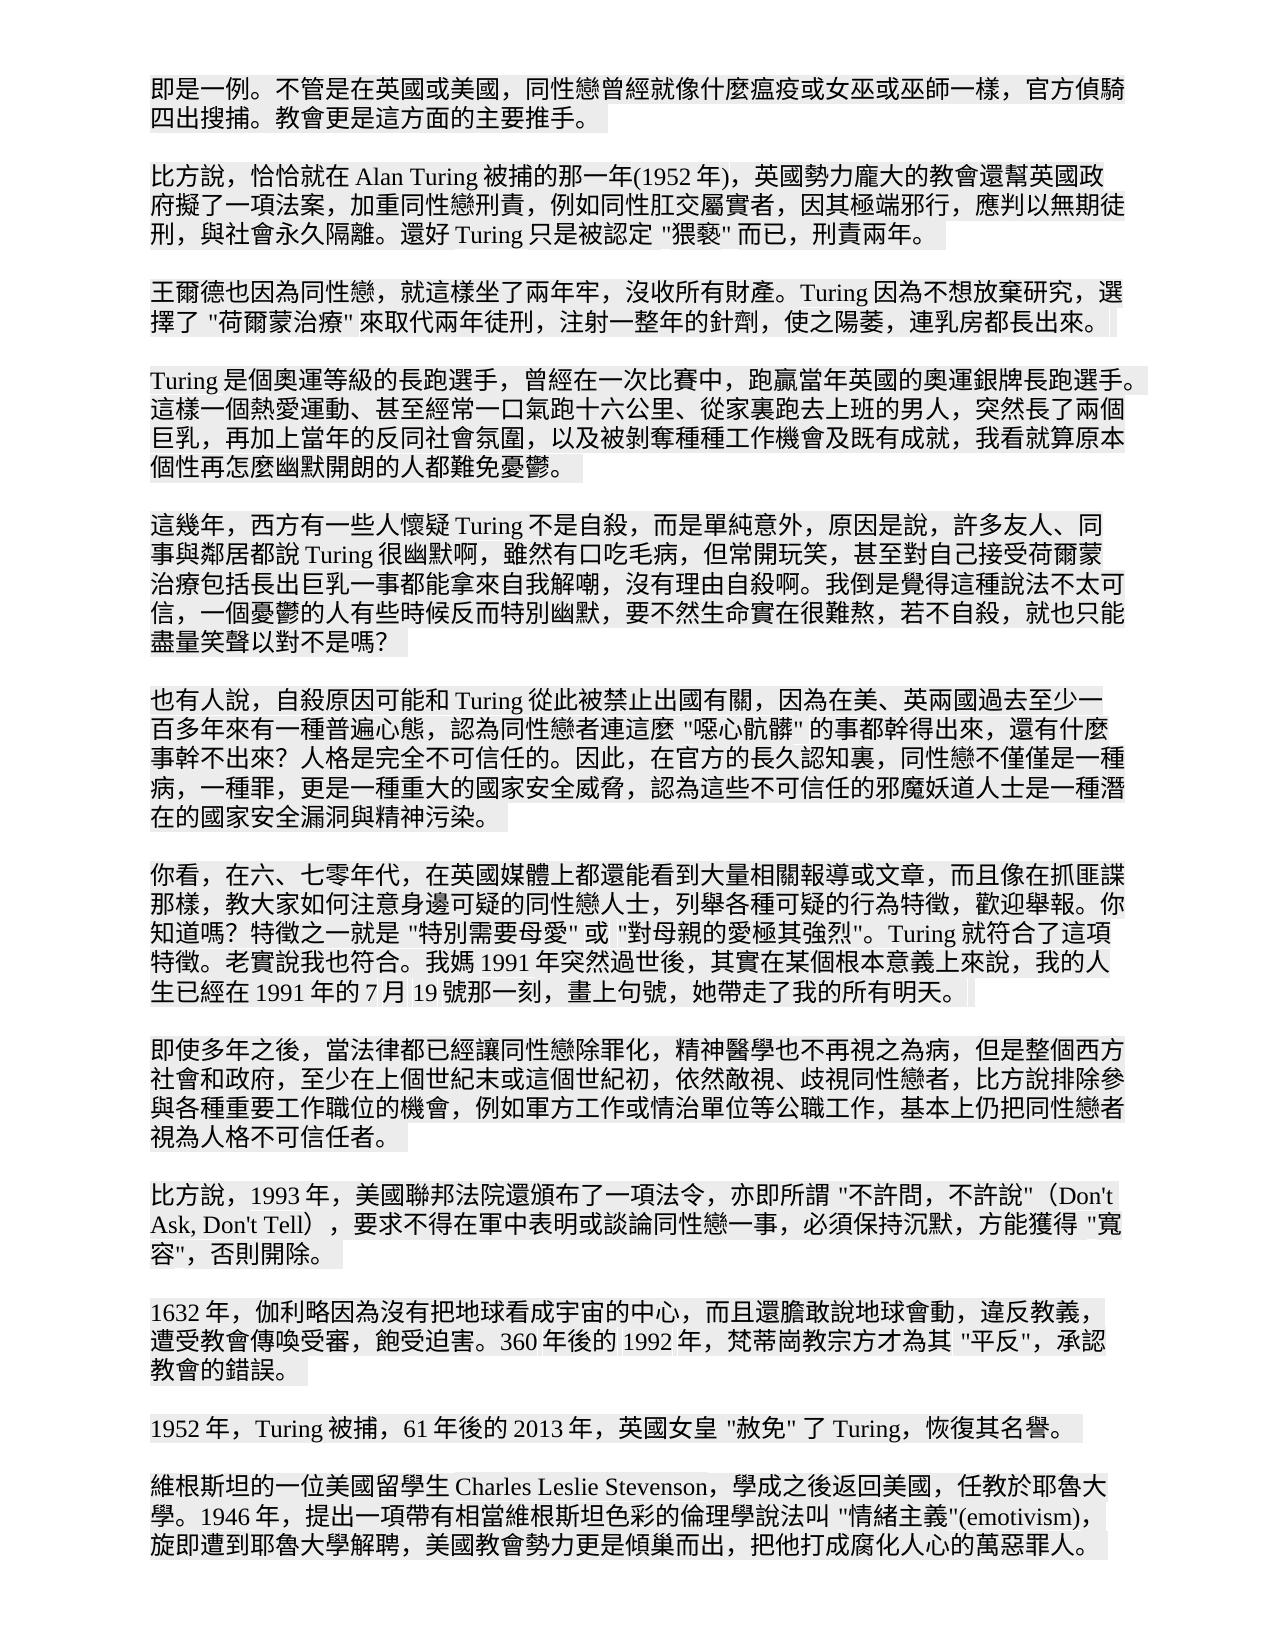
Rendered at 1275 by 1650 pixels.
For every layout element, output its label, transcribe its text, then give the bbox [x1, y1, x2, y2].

text 人很健忘 (特別是這島上的人)，天大的事，一會兒就忘了，以為理所當然，以為當下處境便是常態，其實非也，當下你所以為稀鬆平常理所當然之事，就在不久之前卻很可能是一種禁忌異端，違者將招來橫禍，痛苦不堪。這類事情，大的小的，島內的島外的，例子要多少我就能講多少，講一輩子也講不完。 你看我寫文章總是以西元紀年，比方說今天是2017年6月25號。這有啥希奇呢？那可希奇了，30多年前，我多次被調查局與警備總部約談，關切重點之一就是為什麼我不寫民國幾年？問我是不是敵視中華民國？有一位特務還出示一份我的犯罪證據，是一張高醫的期中考考卷影本，考卷上必須填入作答日期是民國幾年，我把考卷上的 "民國" 二字畫掉，改成西元。 搭火車來過高雄的人應該都知道，你不用怕睡過頭，因為當火車接近楠梓站時，你就會被難以忍受的極端惡臭給燻醒。在參與創立台灣環境保護聯盟之前，我幾次自己一個人或是和戴振耀拿著紙筆和相機，在高雄縣各地拍攝河川，居然沒有一條河流是乾淨的，全部被工廠非法排放的有毒化學物質給污染成五顏六色，非常可怕。 關心空氣和河川污染不是很平常嗎？不是好事嗎？齊柏林不是大家爭相表揚嗎？關心環境有何不對？當然不對。三十多年前，你光是幾個人聚集在自己家裏討論周遭的環境問題，居然都能在自家桌子底下找到情治單位不知何時潛入安裝的竊聽器，而且，甚至曾經有一群荷槍實彈的警察就像搶匪一樣，光天化日下闖入搜查，搜查你的叛國證據。 至今依然極端呼應主流政治勢力的大學校園就更不用說了。當時高醫有個 "賞鳥社"，我這個從不加入社團的人有一天故意跑去加入，利用社團開會時，發言表達高雄境內各地河川與空氣的極端污染狀況。結果呢？當然引起群情激憤，大家要求把我逐出社團，說我 "用政治污染了乾淨的校園"，後來甚至有同學揪眾圍堵，企圖對我動粗，要我閉嘴，否則就要讓我死得很難看。 那麼，兒童呢？關心台灣每年五千名因為經濟因素而放棄醫療的重症兒童，這樣不好嗎？當然不好。後果是會家破人亡的。這難道只是特定政治勢力的惡行？當然不是，這都是當年大多數民眾的共識或共謀與共犯，人們就是認為你關心兒童就是不對，共匪大敵當前，你這樣只是在 "打擊政府威信"。請問在當年有多少人不是這樣想的？少之又少。 我那時為了寫 "台灣兒童人權報告"，曾經跟一位高醫老師借他的借書證，去圖書館借了許多兒童福利的書。老師知道後，連夜把我找來，討回借書證，責怪一番，說我研究什麼兒童福利會害死他，並要求我絕對不可對外洩露他曾借他的借書證給我。 好吧，那麼，關心病人是否受到虐待毆打或性侵、關心醫生是否普遍收取藥廠回扣與賄賂而濫開藥物，應該算合情合理了吧？當然不是。後果會如何？我就更不想多說了。 隨便信手拈來我都能說上三天三夜，而這些都還只是一些理應毫無爭議的事情，尚且如此艱難發聲，飽受痛苦，更不用說那些原本就處於少數或極少數的所謂異端邪說了。同性戀即是一例。不管是在英國或美國，同性戀曾經就像什麼瘟疫或女巫或巫師一樣，官方偵騎四出搜捕。教會更是這方面的主要推手。 比方說，恰恰就在Alan Turing被捕的那一年(1952年)，英國勢力龐大的教會還幫英國政府擬了一項法案，加重同性戀刑責，例如同性肛交屬實者，因其極端邪行，應判以無期徒刑，與社會永久隔離。還好Turing只是被認定 "猥褻" 而已，刑責兩年。 王爾德也因為同性戀，就這樣坐了兩年牢，沒收所有財產。Turing因為不想放棄研究，選擇了 "荷爾蒙治療" 來取代兩年徒刑，注射一整年的針劑，使之陽萎，連乳房都長出來。 Turing是個奧運等級的長跑選手，曾經在一次比賽中，跑贏當年英國的奧運銀牌長跑選手。這樣一個熱愛運動、甚至經常一口氣跑十六公里、從家裏跑去上班的男人，突然長了兩個巨乳，再加上當年的反同社會氛圍，以及被剝奪種種工作機會及既有成就，我看就算原本個性再怎麼幽默開朗的人都難免憂鬱。 這幾年，西方有一些人懷疑Turing不是自殺，而是單純意外，原因是說，許多友人、同事與鄰居都說Turing很幽默啊，雖然有口吃毛病，但常開玩笑，甚至對自己接受荷爾蒙治療包括長出巨乳一事都能拿來自我解嘲，沒有理由自殺啊。我倒是覺得這種說法不太可信，一個憂鬱的人有些時候反而特別幽默，要不然生命實在很難熬，若不自殺，就也只能盡量笑聲以對不是嗎？ 也有人說，自殺原因可能和Turing從此被禁止出國有關，因為在美、英兩國過去至少一百多年來有一種普遍心態，認為同性戀者連這麼 "噁心骯髒" 的事都幹得出來，還有什麼事幹不出來？人格是完全不可信任的。因此，在官方的長久認知裏，同性戀不僅僅是一種病，一種罪，更是一種重大的國家安全威脅，認為這些不可信任的邪魔妖道人士是一種潛在的國家安全漏洞與精神污染。 你看，在六、七零年代，在英國媒體上都還能看到大量相關報導或文章，而且像在抓匪諜那樣，教大家如何注意身邊可疑的同性戀人士，列舉各種可疑的行為特徵，歡迎舉報。你知道嗎？特徵之一就是 "特別需要母愛" 或 "對母親的愛極其強烈"。Turing就符合了這項特徵。老實說我也符合。我媽1991年突然過世後，其實在某個根本意義上來說，我的人生已經在1991年的7月19號那一刻，畫上句號，她帶走了我的所有明天。 即使多年之後，當法律都已經讓同性戀除罪化，精神醫學也不再視之為病，但是整個西方社會和政府，至少在上個世紀末或這個世紀初，依然敵視、歧視同性戀者，比方說排除參與各種重要工作職位的機會，例如軍方工作或情治單位等公職工作，基本上仍把同性戀者視為人格不可信任者。 比方說，1993年，美國聯邦法院還頒布了一項法令，亦即所謂 "不許問，不許說"（Don't Ask, Don't Tell），要求不得在軍中表明或談論同性戀一事，必須保持沉默，方能獲得 "寬容"，否則開除。 1632年，伽利略因為沒有把地球看成宇宙的中心，而且還膽敢說地球會動，違反教義，遭受教會傳喚受審，飽受迫害。360年後的1992年，梵蒂崗教宗方才為其 "平反"，承認教會的錯誤。 1952年，Turing被捕，61年後的2013年，英國女皇 "赦免" 了Turing，恢復其名譽。 維根斯坦的一位美國留學生Charles Leslie Stevenson，學成之後返回美國，任教於耶魯大學。1946年，提出一項帶有相當維根斯坦色彩的倫理學說法叫 "情緒主義"(emotivism)，旋即遭到耶魯大學解聘，美國教會勢力更是傾巢而出，把他打成腐化人心的萬惡罪人。 什麼是情緒主義？亦即主張道德內涵不是一種可以認知的東西，而是一種非關認知的情緒表達。例如 "不可殺人"，表達的僅僅是說話者對於殺人一事的 "反感"，而非表達出一種足以透過理性認知的命題對象。 這樣一種說法有啥希奇呢？我過去在許多地方就經常在闡揚這個倫理主張。但是，在它當年提出的當下，卻宛如洪水猛獸。耶魯大學要求Stevenson在這項妖言惑眾與教職之間二選一，Stevenson選擇了自己的信念。 人類的社會與歷史，不斷重覆一模一樣的主題與情節，信手寫來就是一堆，那些走得太快，想得太遠，或是處於少數一方的人，通常都得倒大霉。如果我們不在根本上改變看待人事物的眼光，悲劇恐怕只會不斷重演，我們永遠只能一方面不斷造孽，一方面卻又不斷(空洞地)緬懷前人的滄桑。 我常想，Turing要是地下幽魂有知，知道身後的這一切，知道電腦早已遍布於世，知道人工智能時代的到來，知道人們對他無謂而空洞的吹捧，不知道向來很少哭的他，會不會因此灑下熱淚？ [150, 75, 1125, 1560]
